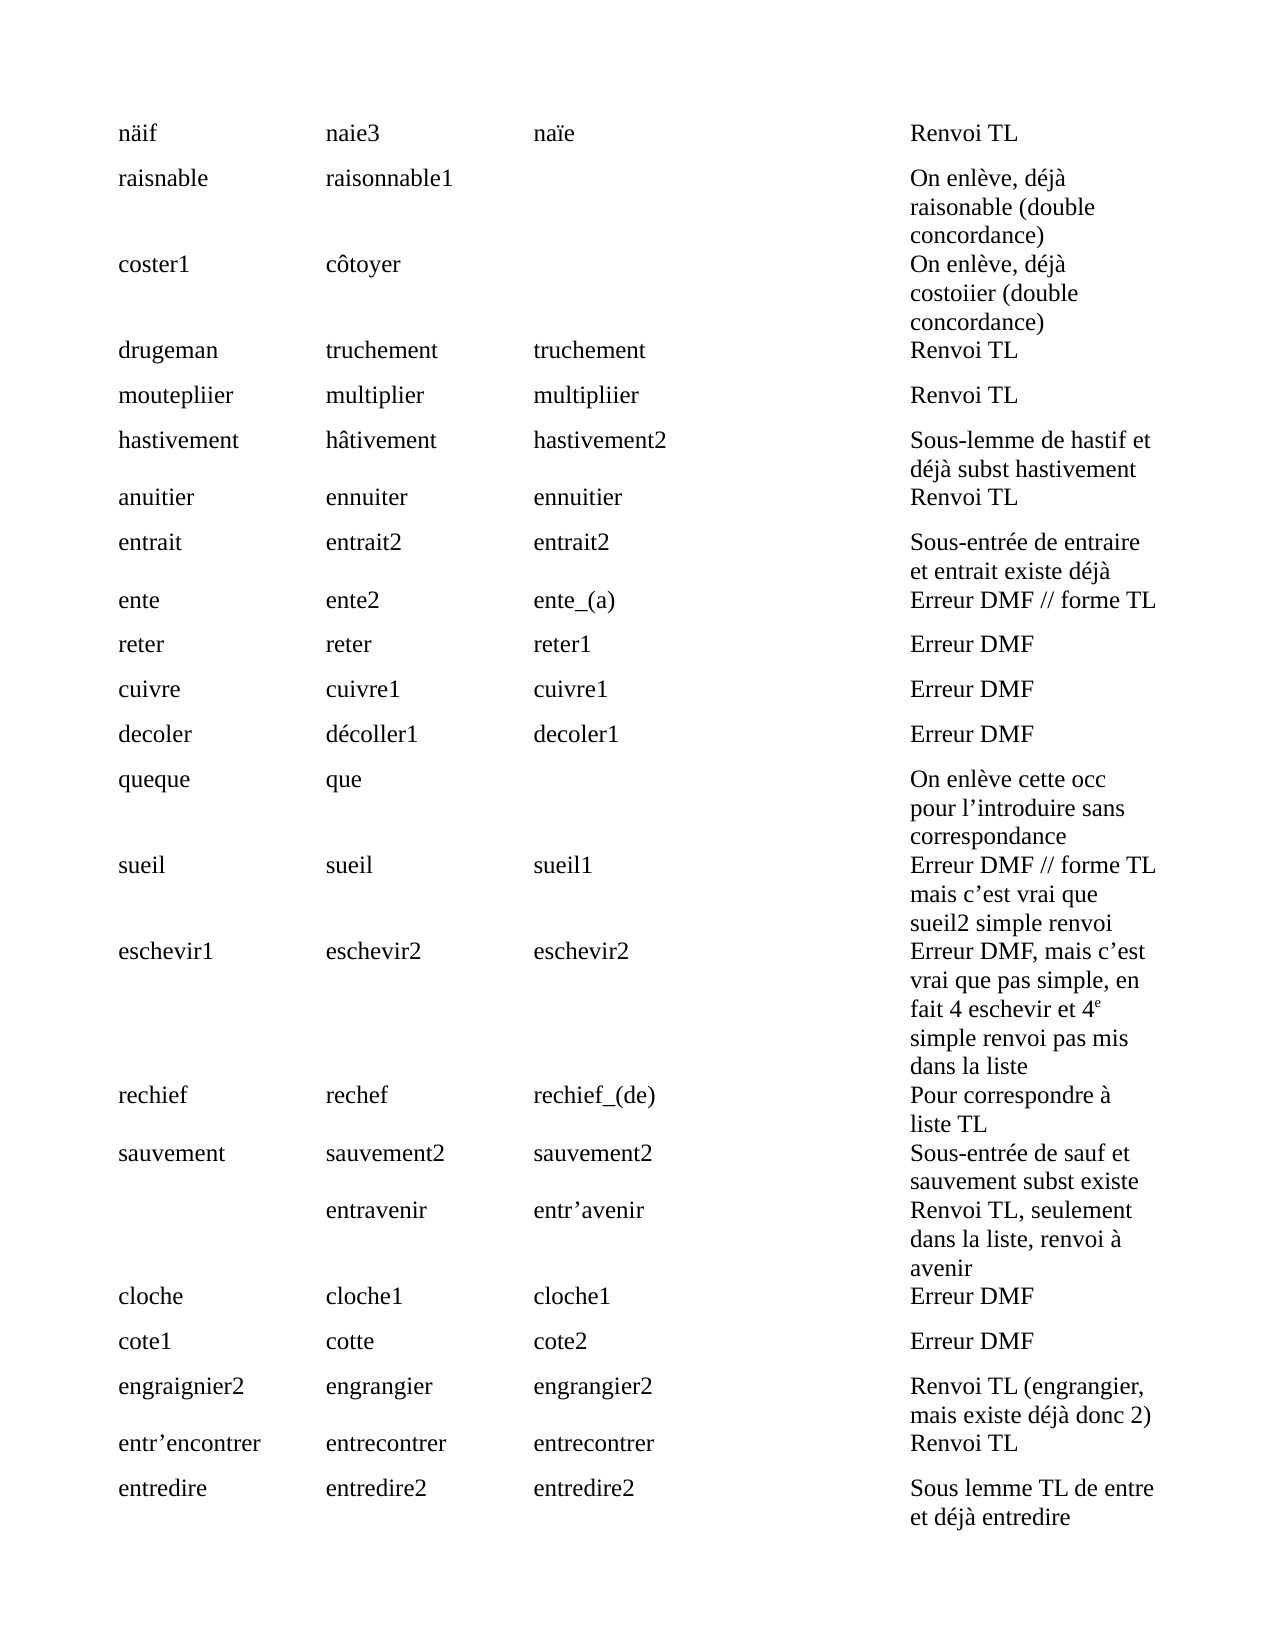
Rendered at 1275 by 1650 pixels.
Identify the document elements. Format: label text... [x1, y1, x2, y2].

table_cell decoler1 [533, 719, 741, 764]
table_cell engrangier [326, 1371, 533, 1428]
table_cell On enlève cette occ pour l’introduire sans correspondance [910, 764, 1157, 850]
table_cell [741, 425, 910, 482]
table_cell multipliier [533, 380, 741, 425]
table_cell Erreur DMF [910, 719, 1157, 764]
table_cell entr’encontrer [118, 1429, 326, 1473]
table_cell ennuitier [533, 483, 741, 527]
table_cell cuivre [118, 674, 326, 719]
table_cell Erreur DMF [910, 1326, 1157, 1371]
table_cell Pour correspondre à liste TL [910, 1080, 1157, 1138]
table_cell rechef [326, 1080, 533, 1138]
table_cell [741, 483, 910, 527]
table_cell hâtivement [326, 425, 533, 482]
table_cell entrait2 [326, 527, 533, 585]
table_cell sauvement2 [326, 1138, 533, 1195]
table_cell [533, 764, 741, 850]
table_cell queque [118, 764, 326, 850]
table_cell engraignier2 [118, 1371, 326, 1428]
table_cell eschevir1 [118, 936, 326, 1080]
table_cell Erreur DMF [910, 630, 1157, 674]
table_cell cote2 [533, 1326, 741, 1371]
table_cell entredire [118, 1473, 326, 1531]
table_cell raisonnable1 [326, 163, 533, 249]
table_cell multiplier [326, 380, 533, 425]
table_cell [741, 674, 910, 719]
table_cell ente [118, 585, 326, 629]
table_cell [741, 850, 910, 936]
table_cell Sous-entrée de sauf et sauvement subst existe [910, 1138, 1157, 1195]
table_cell cuivre1 [533, 674, 741, 719]
table_cell [741, 249, 910, 335]
table_cell entravenir [326, 1195, 533, 1281]
table_cell drugeman [118, 335, 326, 380]
table_cell [741, 936, 910, 1080]
table_cell Renvoi TL [910, 380, 1157, 425]
table_cell Renvoi TL [910, 1429, 1157, 1473]
table_cell [741, 1326, 910, 1371]
table_cell cuivre1 [326, 674, 533, 719]
table_cell decoler [118, 719, 326, 764]
table_cell eschevir2 [326, 936, 533, 1080]
table_cell entredire2 [326, 1473, 533, 1531]
table_cell rechief [118, 1080, 326, 1138]
table_cell [741, 719, 910, 764]
table_cell entrecontrer [326, 1429, 533, 1473]
table_cell sueil1 [533, 850, 741, 936]
table_cell entrecontrer [533, 1429, 741, 1473]
table_cell ennuiter [326, 483, 533, 527]
table_cell cloche1 [533, 1281, 741, 1326]
table_cell On enlève, déjà raisonable (double concordance) [910, 163, 1157, 249]
table_cell côtoyer [326, 249, 533, 335]
table_cell [741, 335, 910, 380]
table_cell Erreur DMF [910, 674, 1157, 719]
table_cell [741, 630, 910, 674]
table_cell Erreur DMF, mais c’est vrai que pas simple, en fait 4 eschevir et 4e simple renvoi pas mis dans la liste [910, 936, 1157, 1080]
table_cell ente2 [326, 585, 533, 629]
table_cell sueil [118, 850, 326, 936]
table_cell [741, 118, 910, 163]
table_cell cote1 [118, 1326, 326, 1371]
table_cell [741, 1080, 910, 1138]
table_cell [741, 1371, 910, 1428]
table_cell hastivement [118, 425, 326, 482]
table_cell [533, 163, 741, 249]
table_cell truchement [326, 335, 533, 380]
table_cell rechief_(de) [533, 1080, 741, 1138]
table_cell entredire2 [533, 1473, 741, 1531]
table_cell näif [118, 118, 326, 163]
table_cell [741, 1195, 910, 1281]
table_cell Renvoi TL [910, 118, 1157, 163]
table_cell Erreur DMF // forme TL [910, 585, 1157, 629]
table_cell sueil [326, 850, 533, 936]
table_cell truchement [533, 335, 741, 380]
table_cell [118, 1195, 326, 1281]
table_cell Sous lemme TL de entre et déjà entredire [910, 1473, 1157, 1531]
table_cell Sous-lemme de hastif et déjà subst hastivement [910, 425, 1157, 482]
table_cell cloche [118, 1281, 326, 1326]
table_cell sauvement [118, 1138, 326, 1195]
table_cell [741, 1138, 910, 1195]
table_cell cotte [326, 1326, 533, 1371]
table_cell Renvoi TL, seulement dans la liste, renvoi à avenir [910, 1195, 1157, 1281]
table_cell entrait2 [533, 527, 741, 585]
table_cell [741, 585, 910, 629]
table_cell [741, 1281, 910, 1326]
table_cell [741, 380, 910, 425]
table_cell naïe [533, 118, 741, 163]
table_cell Erreur DMF // forme TL mais c’est vrai que sueil2 simple renvoi [910, 850, 1157, 936]
table_cell moutepliier [118, 380, 326, 425]
table_cell On enlève, déjà costoiier (double concordance) [910, 249, 1157, 335]
table_cell entrait [118, 527, 326, 585]
table_cell [741, 764, 910, 850]
table_cell raisnable [118, 163, 326, 249]
table_cell hastivement2 [533, 425, 741, 482]
table_cell décoller1 [326, 719, 533, 764]
table_cell coster1 [118, 249, 326, 335]
table_cell Sous-entrée de entraire et entrait existe déjà [910, 527, 1157, 585]
table_cell Renvoi TL (engrangier, mais existe déjà donc 2) [910, 1371, 1157, 1428]
table_cell reter1 [533, 630, 741, 674]
table_cell [741, 163, 910, 249]
table_cell [533, 249, 741, 335]
table_cell anuitier [118, 483, 326, 527]
table_cell cloche1 [326, 1281, 533, 1326]
table_cell eschevir2 [533, 936, 741, 1080]
table_cell Renvoi TL [910, 483, 1157, 527]
table_cell [741, 527, 910, 585]
table_cell engrangier2 [533, 1371, 741, 1428]
table_cell ente_(a) [533, 585, 741, 629]
table_cell reter [118, 630, 326, 674]
table_cell que [326, 764, 533, 850]
table_cell naie3 [326, 118, 533, 163]
table_cell [741, 1429, 910, 1473]
table_cell Renvoi TL [910, 335, 1157, 380]
table_cell entr’avenir [533, 1195, 741, 1281]
table_cell [741, 1473, 910, 1531]
table_cell sauvement2 [533, 1138, 741, 1195]
table_cell reter [326, 630, 533, 674]
table_cell Erreur DMF [910, 1281, 1157, 1326]
